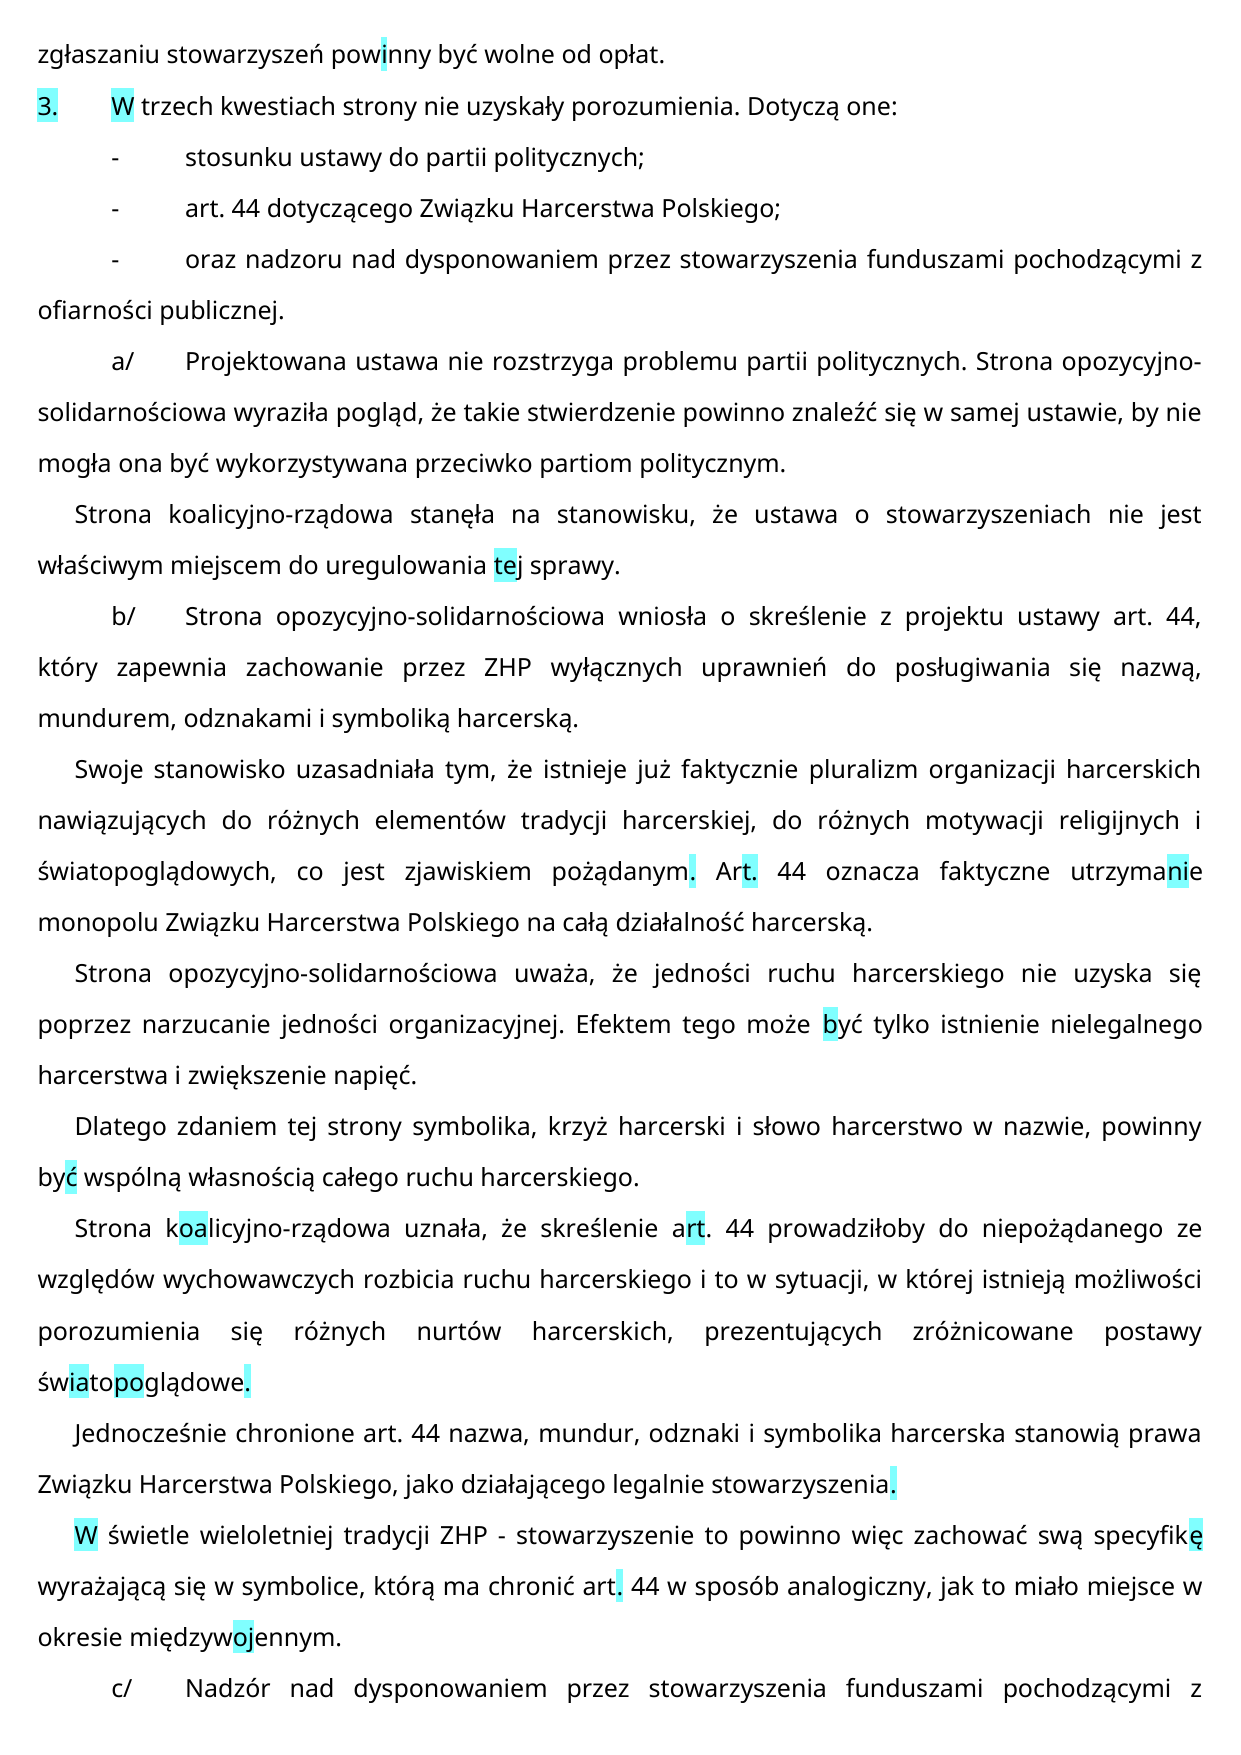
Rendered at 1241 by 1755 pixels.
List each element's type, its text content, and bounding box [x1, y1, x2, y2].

text zgłaszaniu stowarzyszeń powinny być wolne od opłat. [37, 37, 1203, 71]
text Swoje stanowisko uzasadniała tym, że istnieje już faktycznie pluralizm organizacji harcerskich nawiązujących do różnych elementów tradycji harcerskiej, do różnych motywacji religijnych i światopoglądowych, co jest zjawiskiem pożądanym. Art. 44 oznacza faktyczne utrzymanie monopolu Związku Harcerstwa Polskiego na całą działalność harcerską. [37, 752, 1203, 939]
text b/ Strona opozycyjno-solidarnościowa wniosła o skreślenie z projektu ustawy art. 44, który zapewnia zachowanie przez ZHP wyłącznych uprawnień do posługiwania się nazwą, mundurem, odznakami i symboliką harcerską. [37, 599, 1203, 735]
text c/ Nadzór nad dysponowaniem przez stowarzyszenia funduszami pochodzącymi z [37, 1671, 1203, 1704]
text - oraz nadzoru nad dysponowaniem przez stowarzyszenia funduszami pochodzącymi z ofiarności publicznej. [37, 241, 1203, 326]
text - art. 44 dotyczącego Związku Harcerstwa Polskiego; [37, 190, 1203, 224]
text Strona koalicyjno-rządowa stanęła na stanowisku, że ustawa o stowarzyszeniach nie jest właściwym miejscem do uregulowania tej sprawy. [37, 497, 1203, 582]
text Strona opozycyjno-solidarnościowa uważa, że jedności ruchu harcerskiego nie uzyska się poprzez narzucanie jedności organizacyjnej. Efektem tego może być tylko istnienie nielegalnego harcerstwa i zwiększenie napięć. [37, 956, 1203, 1092]
text Jednocześnie chronione art. 44 nazwa, mundur, odznaki i symbolika harcerska stanowią prawa Związku Harcerstwa Polskiego, jako działającego legalnie stowarzyszenia. [37, 1415, 1203, 1500]
text 3. W trzech kwestiach strony nie uzyskały porozumienia. Dotyczą one: [37, 88, 1203, 122]
text Dlatego zdaniem tej strony symbolika, krzyż harcerski i słowo harcerstwo w nazwie, powinny być wspólną własnością całego ruchu harcerskiego. [37, 1109, 1203, 1194]
text W świetle wieloletniej tradycji ZHP - stowarzyszenie to powinno więc zachować swą specyfikę wyrażającą się w symbolice, którą ma chronić art. 44 w sposób analogiczny, jak to miało miejsce w okresie międzywojennym. [37, 1517, 1203, 1653]
text a/ Projektowana ustawa nie rozstrzyga problemu partii politycznych. Strona opozycyjno-solidarnościowa wyraziła pogląd, że takie stwierdzenie powinno znaleźć się w samej ustawie, by nie mogła ona być wykorzystywana przeciwko partiom politycznym. [37, 343, 1203, 479]
text Strona koalicyjno-rządowa uznała, że skreślenie art. 44 prowadziłoby do niepożądanego ze względów wychowawczych rozbicia ruchu harcerskiego i to w sytuacji, w której istnieją możliwości porozumienia się różnych nurtów harcerskich, prezentujących zróżnicowane postawy światopoglądowe. [37, 1211, 1203, 1398]
text - stosunku ustawy do partii politycznych; [37, 139, 1203, 173]
